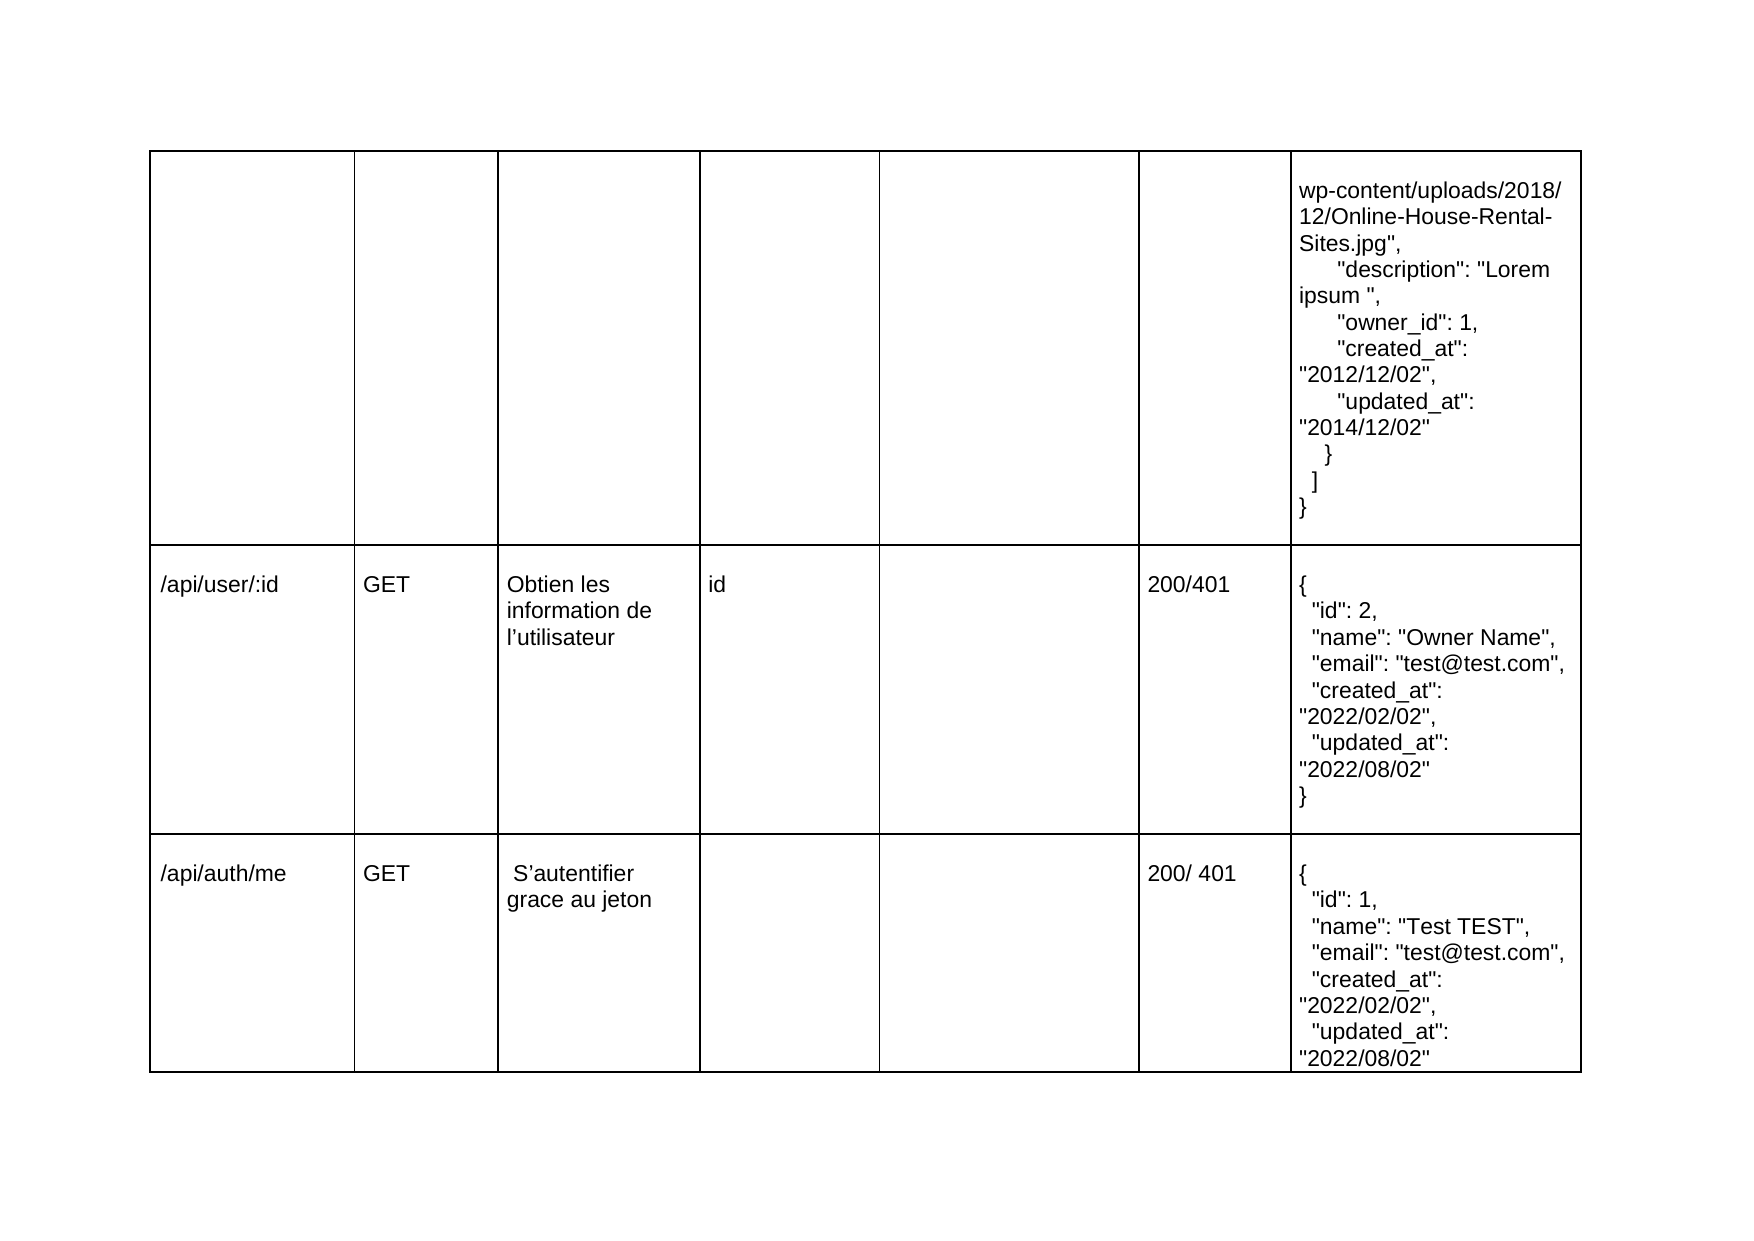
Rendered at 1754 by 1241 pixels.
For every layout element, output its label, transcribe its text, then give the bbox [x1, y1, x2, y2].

table_cell [701, 152, 879, 544]
table_cell { "id": 2, "name": "Owner Name", "email": "test@test.com", "created_at": "2022/02/02", "updated_at": "2022/08/02" } [1292, 546, 1580, 833]
table_cell S’autentifier grace au jeton [499, 835, 699, 1071]
table_cell { "id": 1, "name": "Test TEST", "email": "test@test.com", "created_at": "2022/02/02", "updated_at": "2022/08/02" [1292, 835, 1580, 1071]
table_cell [499, 152, 699, 544]
table_cell wp-content/uploads/2018/12/Online-House-Rental-Sites.jpg", "description": "Lorem ipsum ", "owner_id": 1, "created_at": "2012/12/02", "updated_at": "2014/12/02" } ] } [1292, 152, 1580, 544]
table_cell [880, 546, 1138, 833]
table_cell [701, 835, 879, 1071]
table_cell 200/ 401 [1140, 835, 1290, 1071]
table_cell [880, 152, 1138, 544]
table_cell /api/auth/me [151, 835, 354, 1071]
table_cell [1140, 152, 1290, 544]
table_cell [880, 835, 1138, 1071]
table_cell 200/401 [1140, 546, 1290, 833]
table_cell [151, 152, 354, 544]
table_cell id [701, 546, 879, 833]
table_cell [355, 152, 497, 544]
table_cell /api/user/:id [151, 546, 354, 833]
table_cell GET [355, 835, 497, 1071]
table_cell Obtien les information de l’utilisateur [499, 546, 699, 833]
table_cell GET [355, 546, 497, 833]
